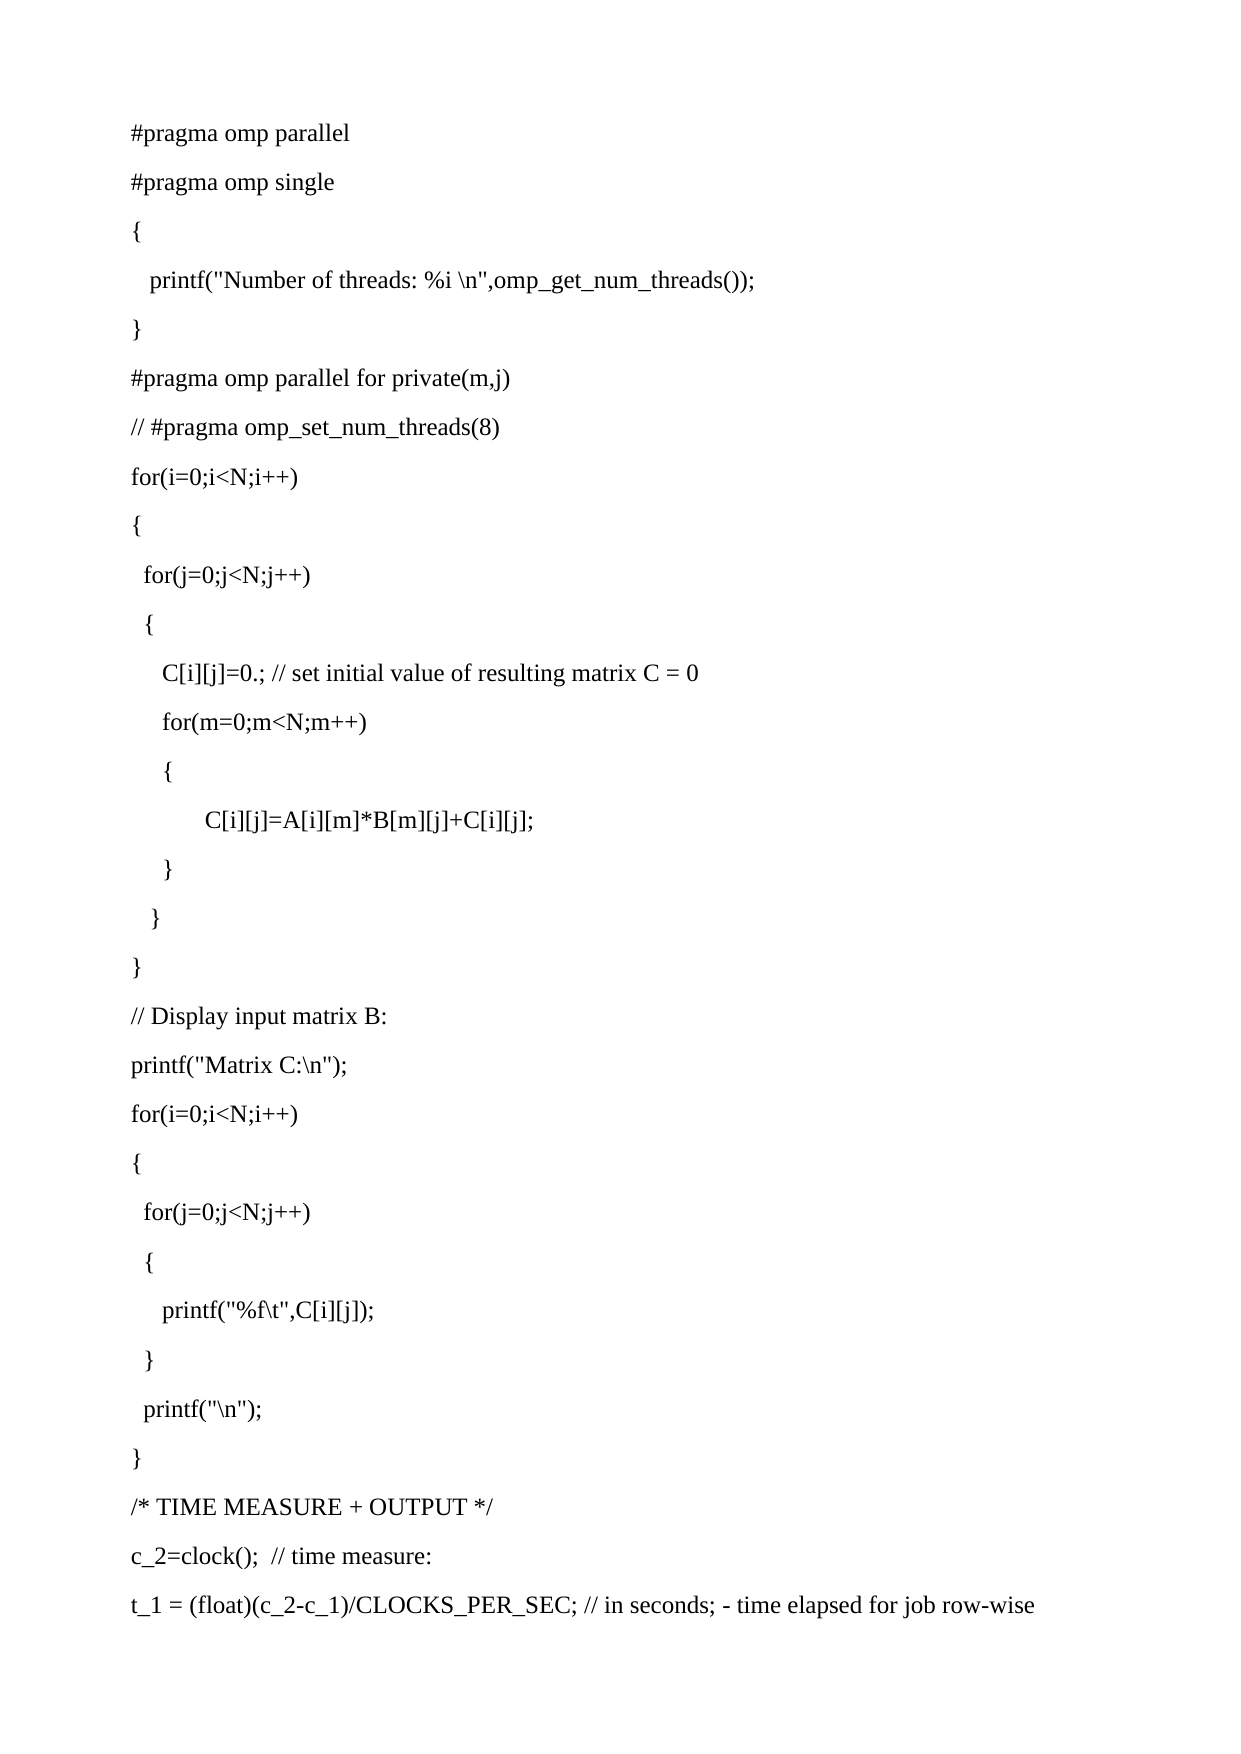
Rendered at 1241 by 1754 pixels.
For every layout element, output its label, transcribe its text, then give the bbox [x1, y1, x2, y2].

text { [118, 756, 1122, 785]
text { [118, 609, 1122, 637]
text C[i][j]=0.; // set initial value of resulting matrix C = 0 [118, 658, 1122, 687]
text { [118, 216, 1122, 245]
text printf("%f\t",C[i][j]); [118, 1296, 1122, 1324]
text { [118, 1148, 1122, 1177]
text // Display input matrix B: [118, 1001, 1122, 1030]
text } [118, 952, 1122, 981]
text /* TIME MEASURE + OUTPUT */ [118, 1492, 1122, 1521]
text } [118, 854, 1122, 883]
text } [118, 1345, 1122, 1373]
text } [118, 903, 1122, 932]
text printf("Matrix C:\n"); [118, 1050, 1122, 1079]
text #pragma omp single [118, 167, 1122, 196]
text for(j=0;j<N;j++) [118, 1197, 1122, 1226]
text for(m=0;m<N;m++) [118, 707, 1122, 736]
text for(i=0;i<N;i++) [118, 462, 1122, 490]
text } [118, 314, 1122, 343]
text printf("\n"); [118, 1394, 1122, 1422]
text { [118, 1247, 1122, 1275]
text } [118, 1443, 1122, 1472]
text { [118, 511, 1122, 539]
text C[i][j]=A[i][m]*B[m][j]+C[i][j]; [118, 805, 1122, 834]
text c_2=clock(); // time measure: [118, 1541, 1122, 1570]
text #pragma omp parallel [118, 118, 1122, 147]
text #pragma omp parallel for private(m,j) [118, 363, 1122, 392]
text for(i=0;i<N;i++) [118, 1099, 1122, 1128]
text printf("Number of threads: %i \n",omp_get_num_threads()); [118, 265, 1122, 294]
text // #pragma omp_set_num_threads(8) [118, 412, 1122, 441]
text for(j=0;j<N;j++) [118, 560, 1122, 588]
text t_1 = (float)(c_2-c_1)/CLOCKS_PER_SEC; // in seconds; - time elapsed for job row-wise [118, 1590, 1122, 1619]
